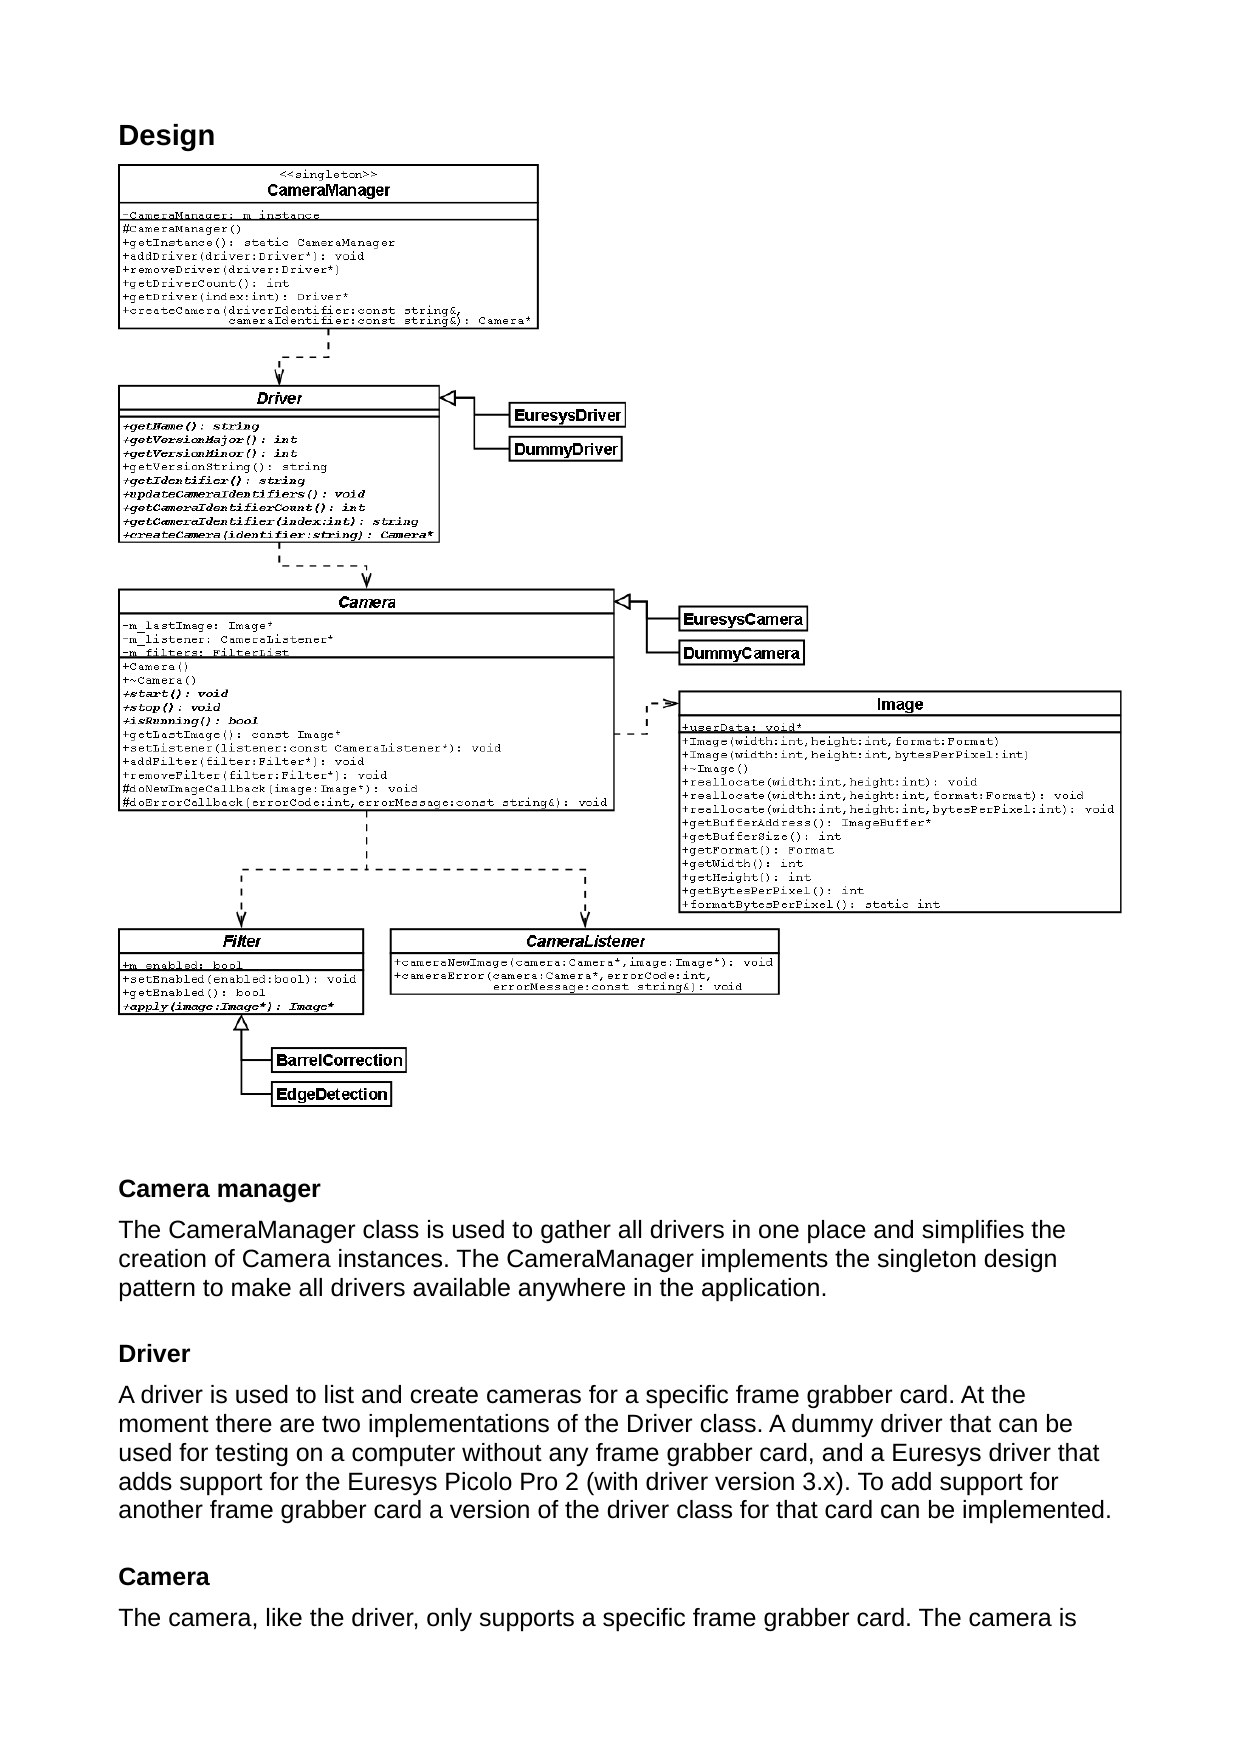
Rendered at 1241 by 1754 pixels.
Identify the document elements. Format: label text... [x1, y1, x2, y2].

subtitle Design [118, 118, 1122, 152]
subtitle Camera [118, 1561, 1122, 1590]
picture [118, 164, 1122, 1108]
subtitle Driver [118, 1339, 1122, 1368]
subtitle Camera manager [118, 1174, 1122, 1203]
text The CameraManager class is used to gather all drivers in one place and simplifies the creation of Camera instances. The CameraManager implements the singleton design pattern to make all drivers available anywhere in the application. [118, 1215, 1122, 1301]
text A driver is used to list and create cameras for a specific frame grabber card. At the moment there are two implementations of the Driver class. A dummy driver that can be used for testing on a computer without any frame grabber card, and a Euresys driver that adds support for the Euresys Picolo Pro 2 (with driver version 3.x). To add support for another frame grabber card a version of the driver class for that card can be implemented. [118, 1380, 1122, 1524]
text The camera, like the driver, only supports a specific frame grabber card. The camera is [118, 1603, 1122, 1631]
